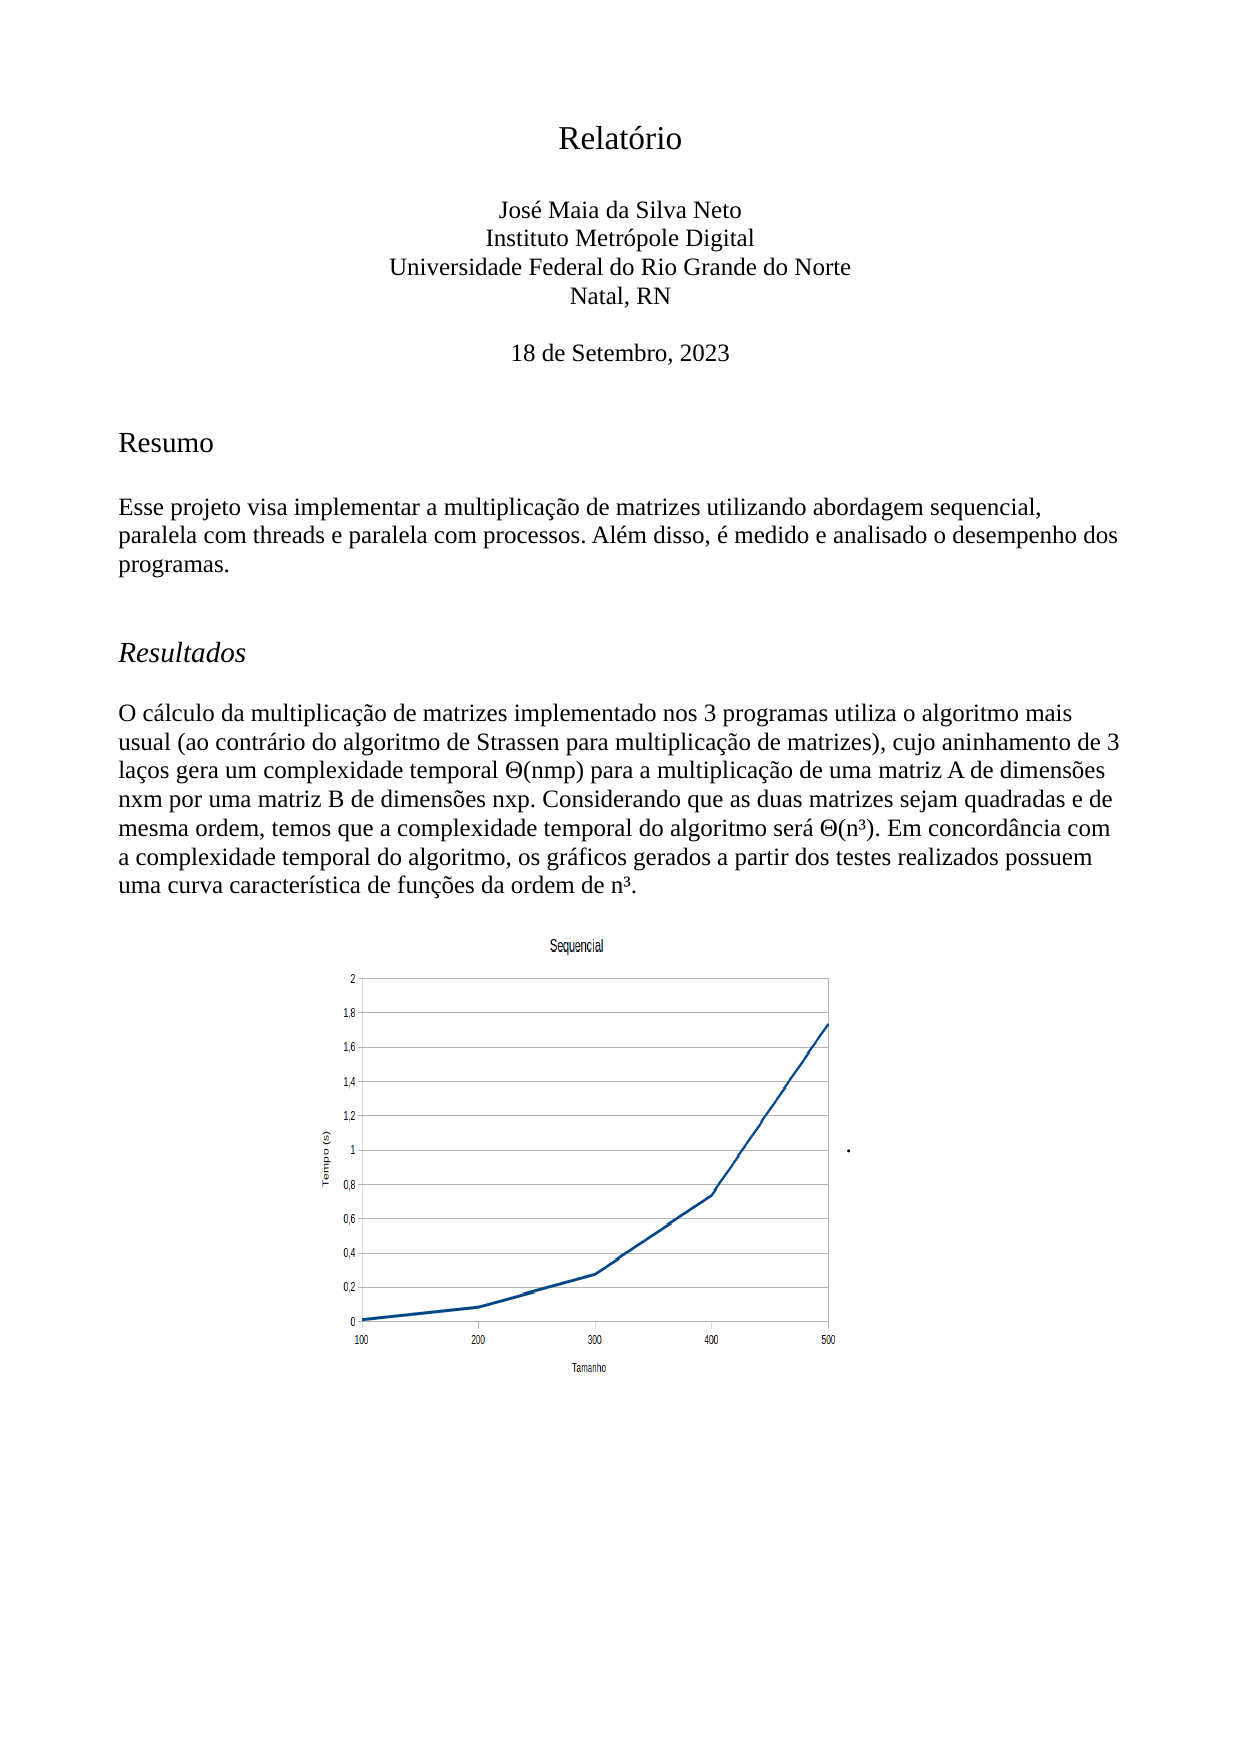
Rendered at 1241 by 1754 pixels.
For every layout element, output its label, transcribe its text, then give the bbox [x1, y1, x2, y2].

text José Maia da Silva Neto [118, 195, 1122, 223]
text Natal, RN [118, 281, 1122, 310]
text O cálculo da multiplicação de matrizes implementado nos 3 programas utiliza o algoritmo mais usual (ao contrário do algoritmo de Strassen para multiplicação de matrizes), cujo aninhamento de 3 laços gera um complexidade temporal Θ(nmp) para a multiplicação de uma matriz A de dimensões nxm por uma matriz B de dimensões nxp. Considerando que as duas matrizes sejam quadradas e de mesma ordem, temos que a complexidade temporal do algoritmo será Θ(n³). Em concordância com a complexidade temporal do algoritmo, os gráficos gerados a partir dos testes realizados possuem uma curva característica de funções da ordem de n³. [118, 698, 1122, 899]
text Universidade Federal do Rio Grande do Norte [118, 252, 1122, 281]
text 18 de Setembro, 2023 [118, 338, 1122, 367]
text Esse projeto visa implementar a multiplicação de matrizes utilizando abordagem sequencial, paralela com threads e paralela com processos. Além disso, é medido e analisado o desempenho dos programas. [118, 492, 1122, 578]
text Relatório [118, 118, 1122, 156]
text Instituto Metrópole Digital [118, 223, 1122, 252]
text Resultados [118, 636, 1122, 669]
text Resumo [118, 425, 1122, 458]
picture [308, 917, 846, 1396]
text [118, 1129, 308, 1158]
text . [846, 1129, 1122, 1158]
